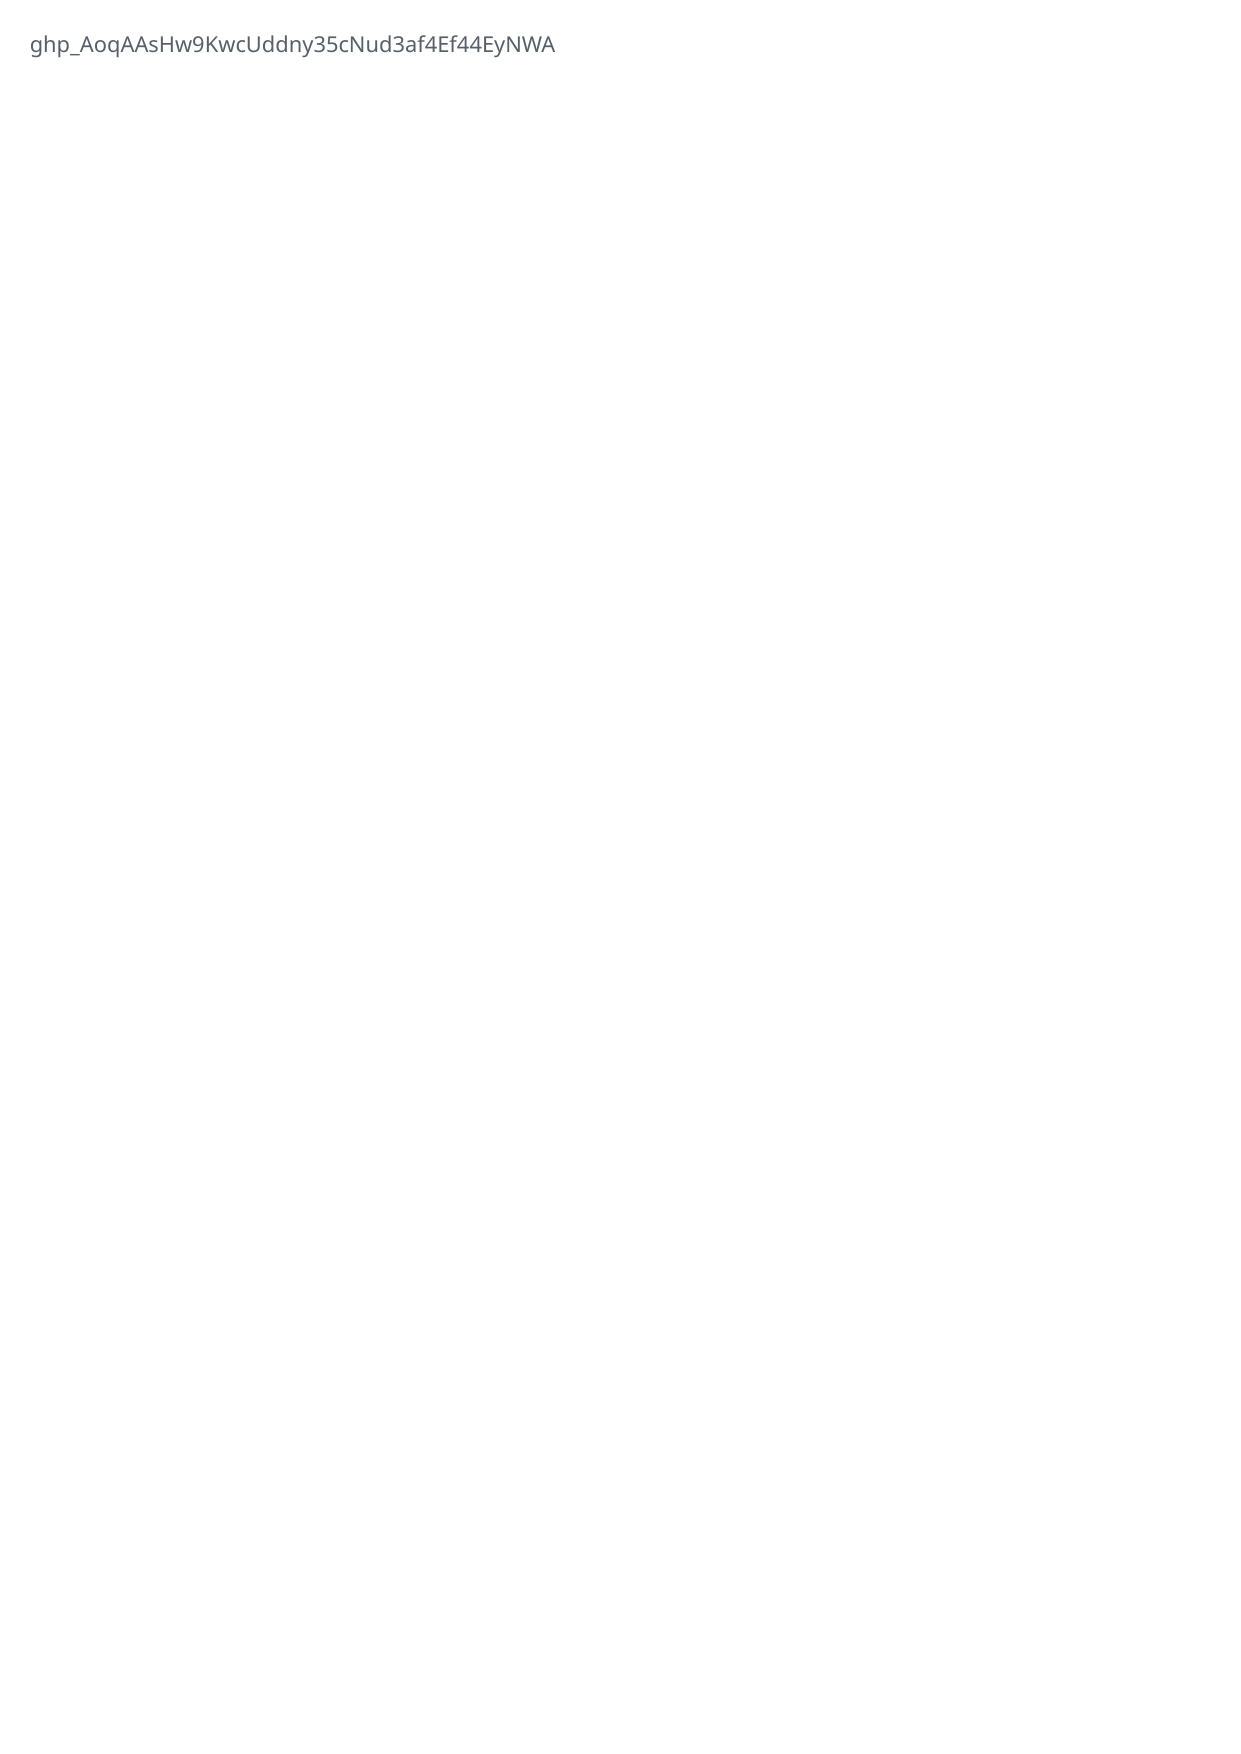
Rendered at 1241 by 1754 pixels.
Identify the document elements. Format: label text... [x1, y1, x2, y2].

text 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 [29, 29, 1211, 59]
